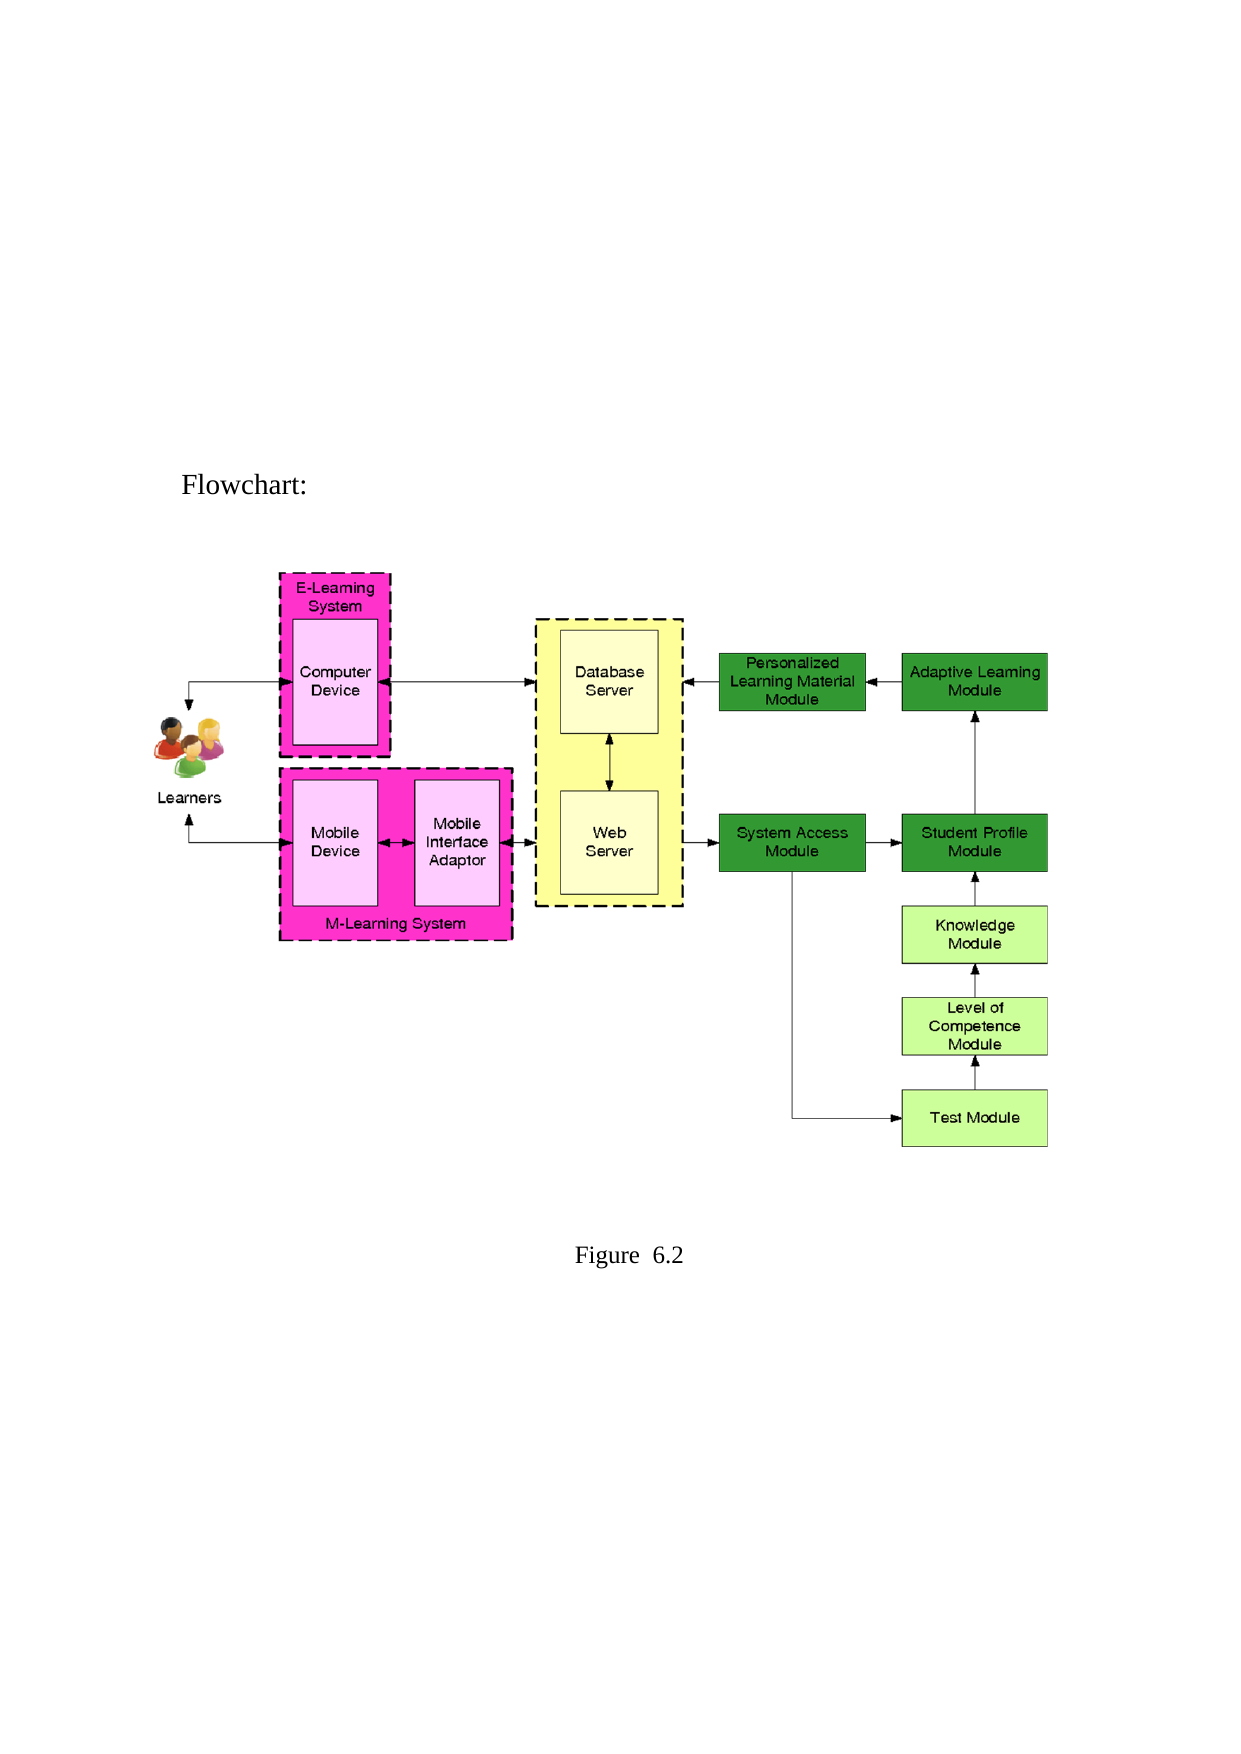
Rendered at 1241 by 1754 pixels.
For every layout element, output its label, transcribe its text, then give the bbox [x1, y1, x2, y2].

picture [151, 571, 1048, 1149]
text Flowchart: [181, 467, 1077, 501]
text Figure 6.2 [181, 1241, 1077, 1269]
